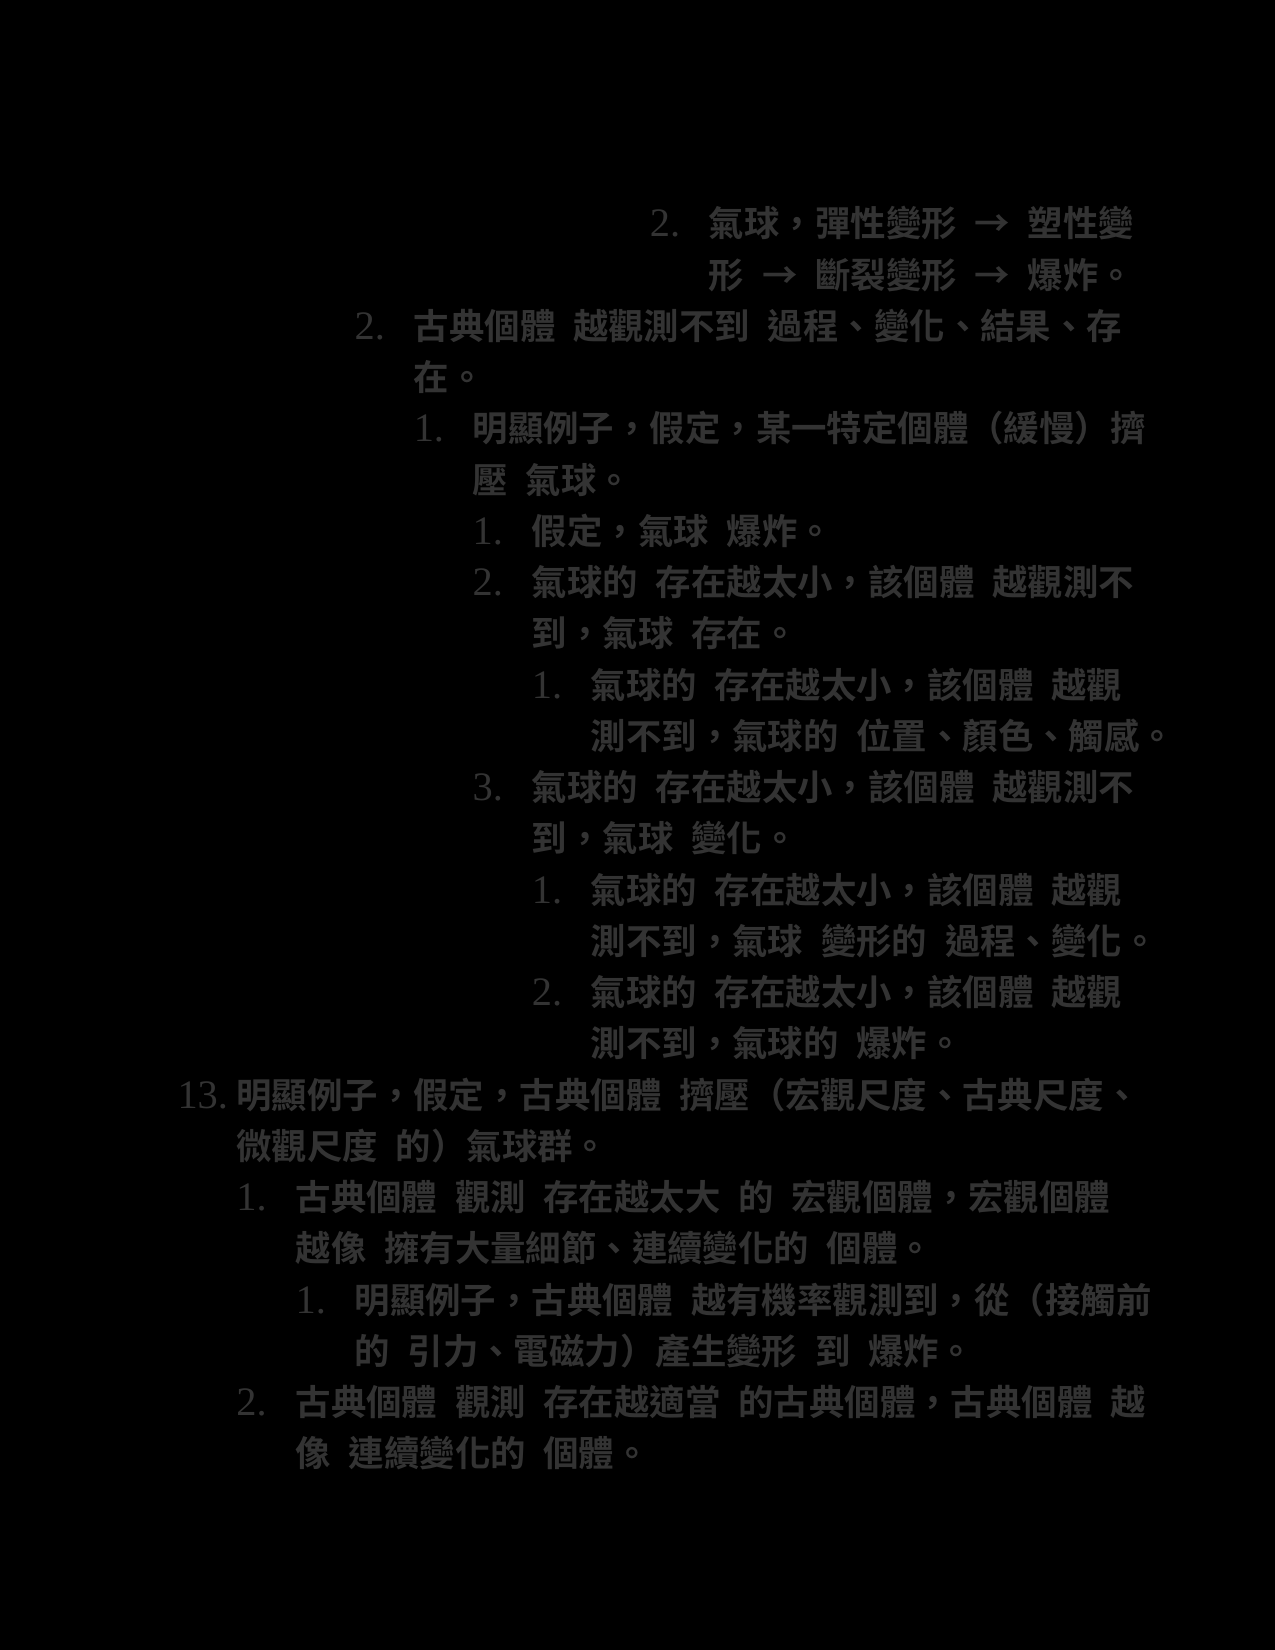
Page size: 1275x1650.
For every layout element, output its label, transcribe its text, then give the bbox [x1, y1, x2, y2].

list 氣球的 存在越太小，該個體 越觀測不到，氣球的 位置、顏色、觸感。 [532, 657, 1157, 759]
list 古典個體 觀測 存在越適當 的古典個體，古典個體 越像 連續變化的 個體。 [236, 1374, 1157, 1477]
list 明顯例子，假定，古典個體 擠壓（宏觀尺度、古典尺度、微觀尺度 的）氣球群。 [177, 1067, 1157, 1169]
list 古典個體 越觀測不到 過程、變化、結果、存在。 [354, 298, 1157, 401]
list 氣球的 存在越太小，該個體 越觀測不到，氣球 變化。 [472, 759, 1157, 862]
list 古典個體 觀測 存在越太大 的 宏觀個體，宏觀個體 越像 擁有大量細節、連續變化的 個體。 [236, 1169, 1157, 1272]
list 氣球的 存在越太小，該個體 越觀測不到，氣球 變形的 過程、變化。 [532, 862, 1157, 964]
list 氣球的 存在越太小，該個體 越觀測不到，氣球的 爆炸。 [532, 964, 1157, 1067]
list 假定，氣球 爆炸。 [472, 503, 1157, 554]
list 明顯例子，假定，某一特定個體（緩慢）擠壓 氣球。 [413, 401, 1157, 503]
list 氣球，彈性變形 → 塑性變形 → 斷裂變形 → 爆炸。 [649, 196, 1157, 298]
list 明顯例子，古典個體 越有機率觀測到，從（接觸前的 引力、電磁力）產生變形 到 爆炸。 [295, 1272, 1157, 1374]
list 氣球的 存在越太小，該個體 越觀測不到，氣球 存在。 [472, 554, 1157, 657]
